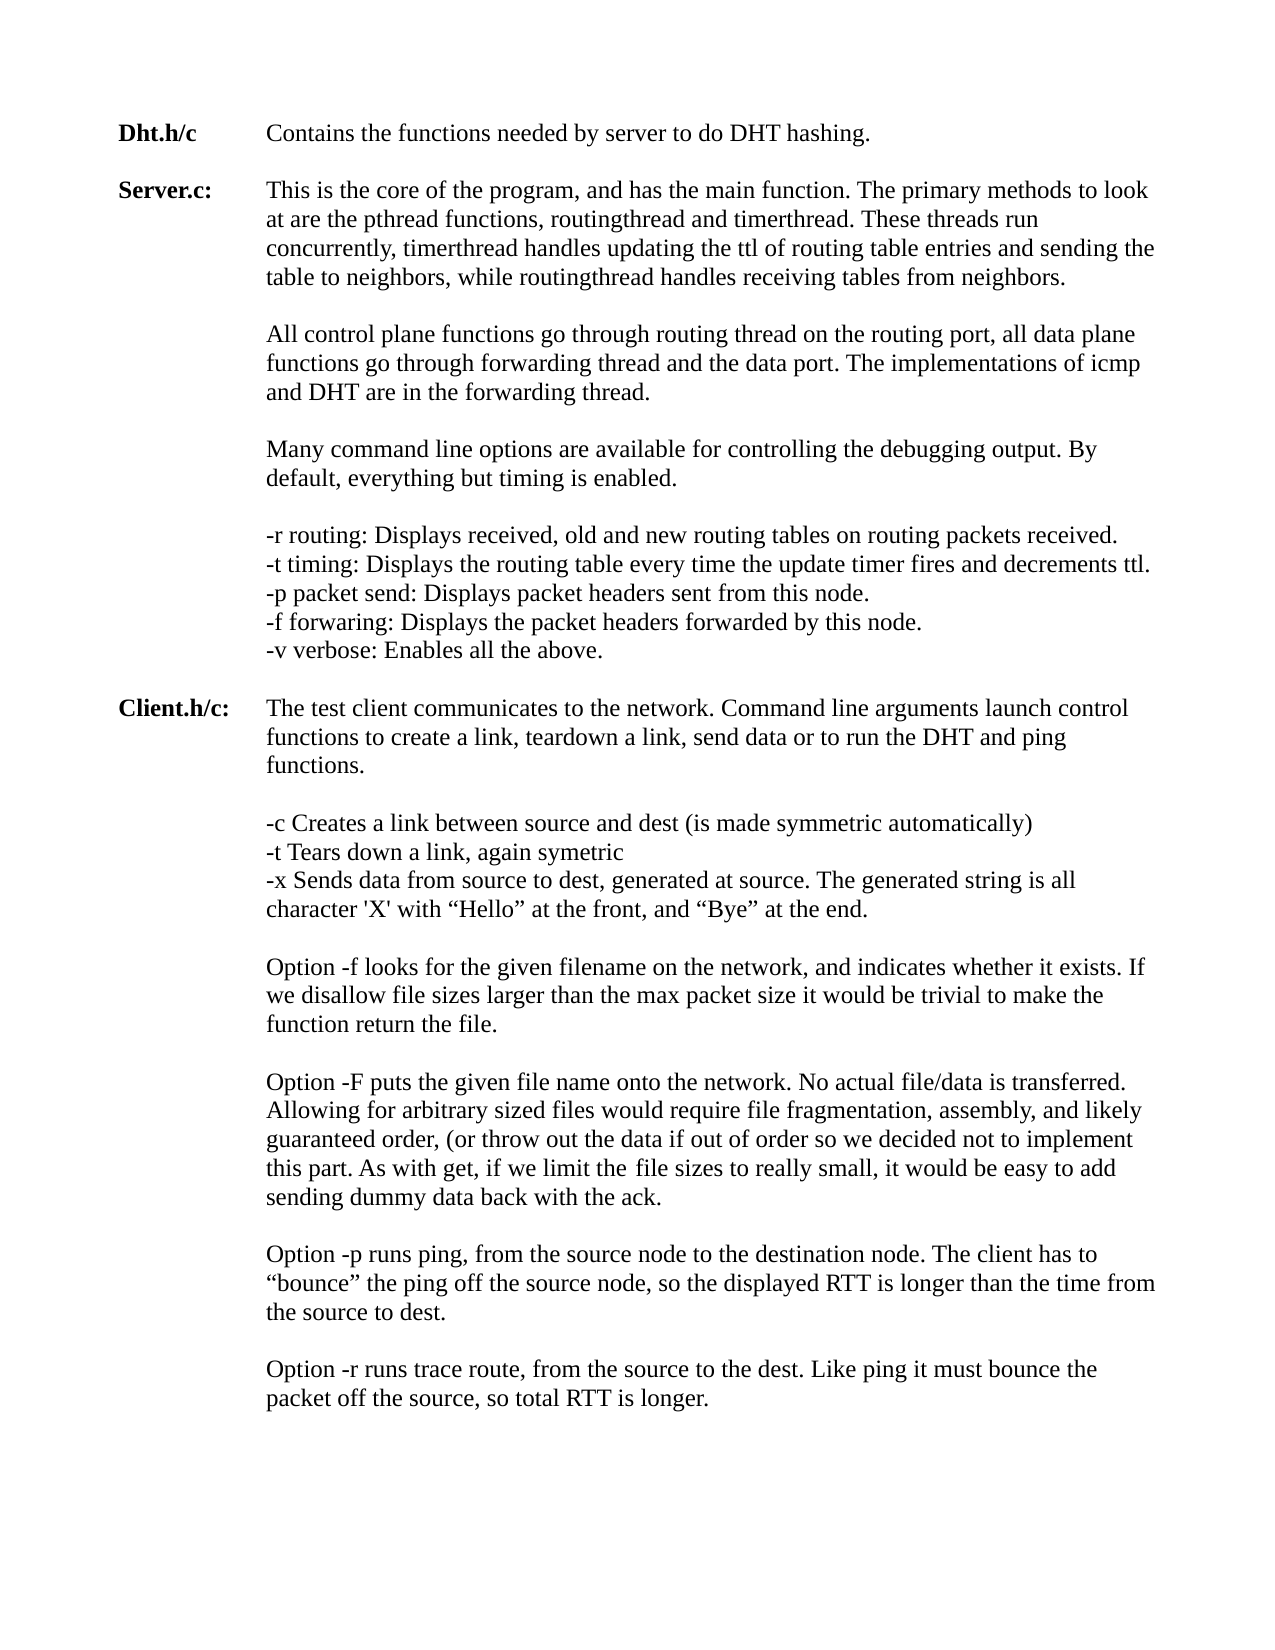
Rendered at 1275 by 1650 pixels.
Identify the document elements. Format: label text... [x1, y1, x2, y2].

text -t timing: Displays the routing table every time the update timer fires and decrements ttl. [118, 549, 1157, 578]
text guaranteed order, (or throw out the data if out of order so we decided not to implement this part. As with get, if we limit the file sizes to really small, it would be easy to add sending dummy data back with the ack. [118, 1124, 1157, 1211]
text Option -F puts the given file name onto the network. No actual file/data is transferred. Allowing for arbitrary sized files would require file fragmentation, assembly, and likely [118, 1067, 1157, 1124]
text -t Tears down a link, again symetric [118, 837, 1157, 866]
text Server.c: This is the core of the program, and has the main function. The primary methods to look at are the pthread functions, routingthread and timerthread. These threads run concurrently, timerthread handles updating the ttl of routing table entries and sending the table to neighbors, while routingthread handles receiving tables from neighbors. [118, 176, 1157, 291]
text Many command line options are available for controlling the debugging output. By default, everything but timing is enabled. [118, 434, 1157, 492]
text All control plane functions go through routing thread on the routing port, all data plane [118, 319, 1157, 348]
text Client.h/c: The test client communicates to the network. Command line arguments launch control functions to create a link, teardown a link, send data or to run the DHT and ping functions. [118, 693, 1157, 779]
text Option -p runs ping, from the source node to the destination node. The client has to “bounce” the ping off the source node, so the displayed RTT is longer than the time from the source to dest. [118, 1239, 1157, 1326]
text -r routing: Displays received, old and new routing tables on routing packets received. [118, 521, 1157, 549]
text -v verbose: Enables all the above. [118, 636, 1157, 664]
text Dht.h/c Contains the functions needed by server to do DHT hashing. [118, 118, 1157, 147]
text -c Creates a link between source and dest (is made symmetric automatically) [118, 808, 1157, 837]
text Option -r runs trace route, from the source to the dest. Like ping it must bounce the packet off the source, so total RTT is longer. [118, 1354, 1157, 1412]
text we disallow file sizes larger than the max packet size it would be trivial to make the function return the file. [118, 981, 1157, 1038]
text functions go through forwarding thread and the data port. The implementations of icmp [118, 348, 1157, 377]
text -p packet send: Displays packet headers sent from this node. [118, 578, 1157, 607]
text -x Sends data from source to dest, generated at source. The generated string is all [118, 866, 1157, 894]
text and DHT are in the forwarding thread. [118, 377, 1157, 406]
text character 'X' with “Hello” at the front, and “Bye” at the end. [118, 894, 1157, 923]
text -f forwaring: Displays the packet headers forwarded by this node. [118, 607, 1157, 636]
text Option -f looks for the given filename on the network, and indicates whether it exists. If [118, 952, 1157, 981]
